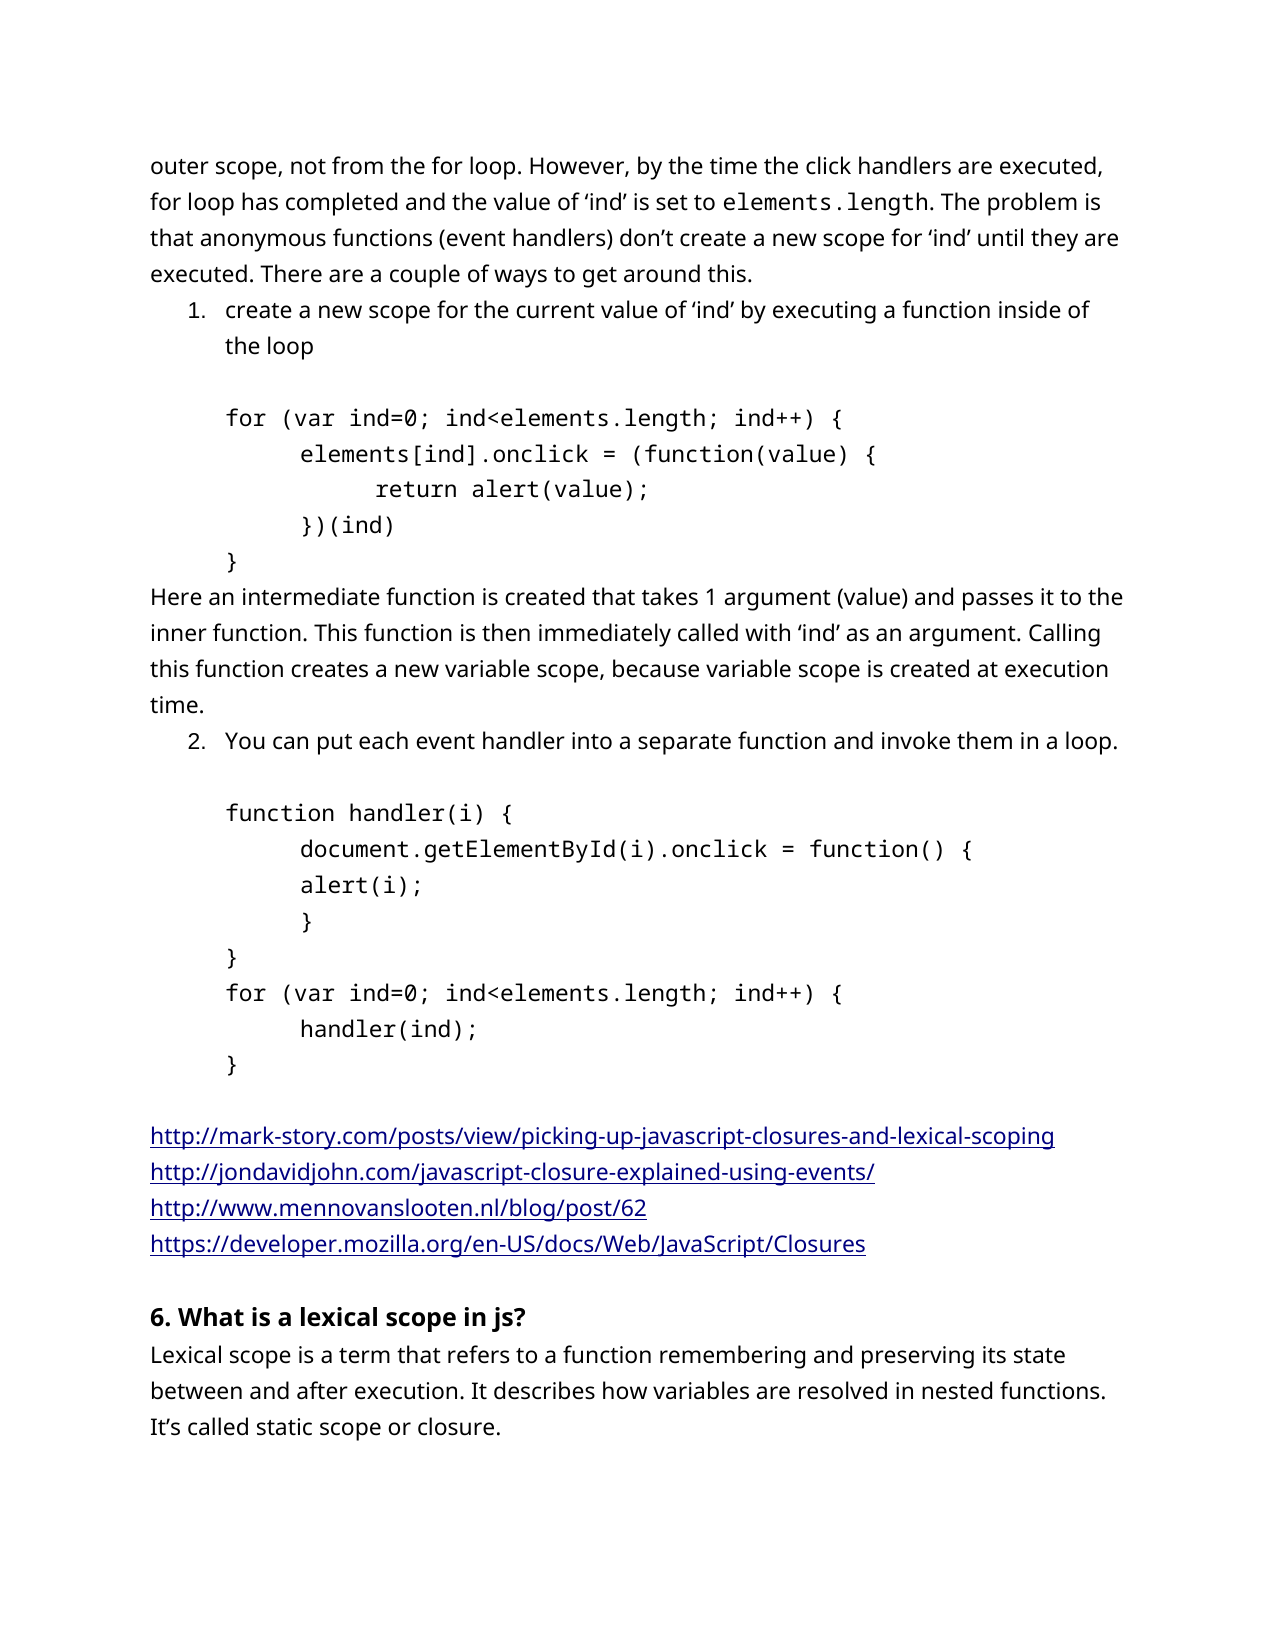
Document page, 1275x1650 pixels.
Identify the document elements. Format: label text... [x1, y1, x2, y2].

text })(ind) [225, 509, 1125, 541]
text https://developer.mozilla.org/en-US/docs/Web/JavaScript/Closures [150, 1228, 1125, 1259]
text elements[ind].onclick = (function(value) { [225, 437, 1125, 469]
list You can put each event handler into a separate function and invoke them in a loop. [187, 725, 1125, 756]
text document.getElementById(i).onclick = function() { [150, 833, 1125, 864]
text Lexical scope is a term that refers to a function remembering and preserving its state between and after execution. It describes how variables are resolved in nested functions. It’s called static scope or closure. [150, 1339, 1125, 1442]
text http://mark-story.com/posts/view/picking-up-javascript-closures-and-lexical-scoping [150, 1120, 1125, 1152]
text } [150, 941, 1125, 972]
text } [150, 1048, 1125, 1080]
text http://jondavidjohn.com/javascript-closure-explained-using-events/ [150, 1156, 1125, 1187]
text } [225, 905, 1125, 936]
text for (var ind=0; ind<elements.length; ind++) { [225, 977, 1125, 1008]
text } [225, 545, 1125, 577]
text alert(i); [150, 869, 1125, 900]
text Here an intermediate function is created that takes 1 argument (value) and passes it to the inner function. This function is then immediately called with ‘ind’ as an argument. Calling this function creates a new variable scope, because variable scope is created at execution time. [150, 581, 1125, 720]
text return alert(value); [225, 473, 1125, 505]
list create a new scope for the current value of ‘ind’ by executing a function inside of the loop [187, 294, 1125, 361]
text function handler(i) { [150, 797, 1125, 828]
text handler(ind); [150, 1012, 1125, 1044]
text for (var ind=0; ind<elements.length; ind++) { [225, 402, 1125, 433]
text 6. What is a lexical scope in js? [150, 1300, 1125, 1334]
text http://www.mennovanslooten.nl/blog/post/62 [150, 1192, 1125, 1223]
text outer scope, not from the for loop. However, by the time the click handlers are executed, for loop has completed and the value of ‘ind’ is set to elements.length. The problem is that anonymous functions (event handlers) don’t create a new scope for ‘ind’ until they are executed. There are a couple of ways to get around this. [150, 150, 1125, 289]
